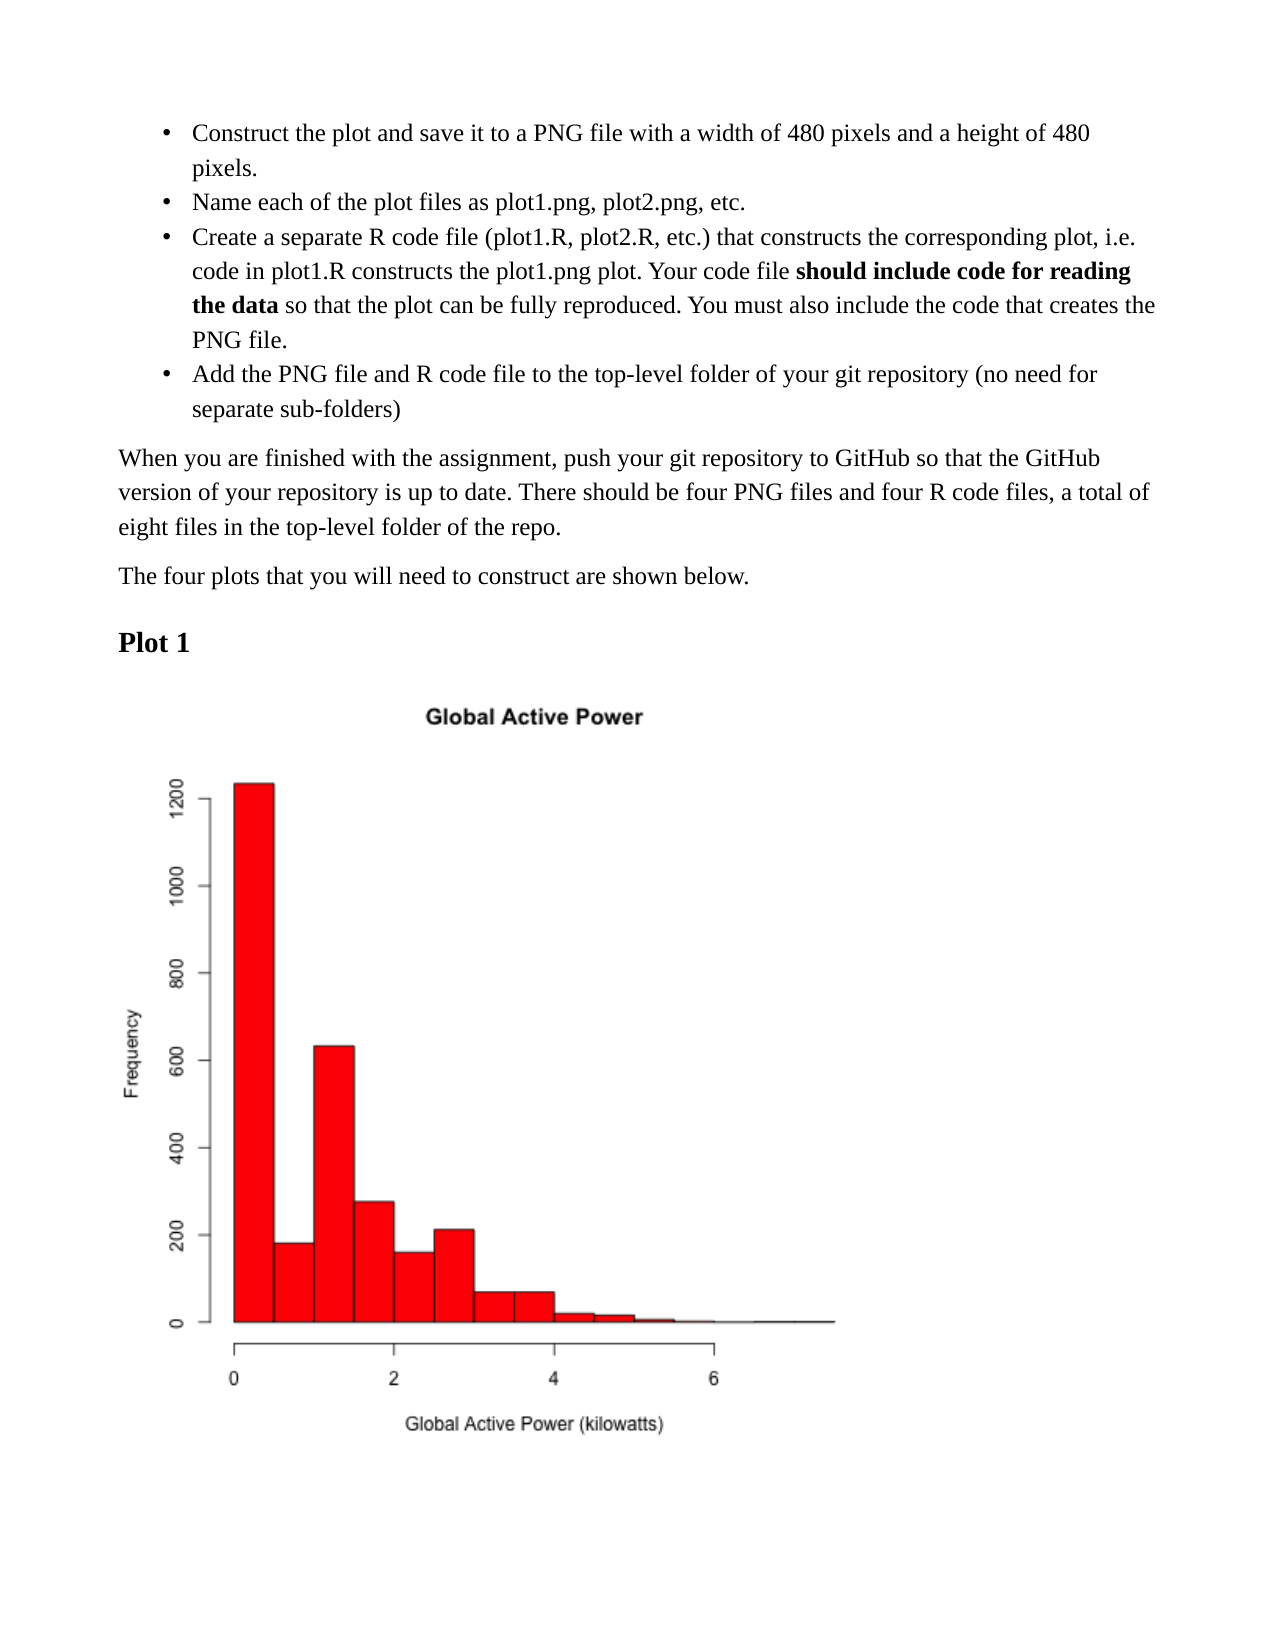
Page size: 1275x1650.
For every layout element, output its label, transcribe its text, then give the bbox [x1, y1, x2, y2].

text The four plots that you will need to construct are shown below. [118, 561, 1157, 590]
text When you are finished with the assignment, push your git repository to GitHub so that the GitHub version of your repository is up to date. There should be four PNG files and four R code files, a total of eight files in the top-level folder of the repo. [118, 443, 1157, 541]
list Name each of the plot files as plot1.png, plot2.png, etc. [162, 187, 1157, 216]
list Create a separate R code file (plot1.R, plot2.R, etc.) that constructs the corresponding plot, i.e. code in plot1.R constructs the plot1.png plot. Your code file should include code for reading the data so that the plot can be fully reproduced. You must also include the code that creates the PNG file. [162, 222, 1157, 354]
subtitle Plot 1 [118, 625, 1157, 658]
list Construct the plot and save it to a PNG file with a width of 480 pixels and a height of 480 pixels. [162, 118, 1157, 181]
picture [118, 670, 906, 1459]
list Add the PNG file and R code file to the top-level folder of your git repository (no need for separate sub-folders) [162, 359, 1157, 423]
